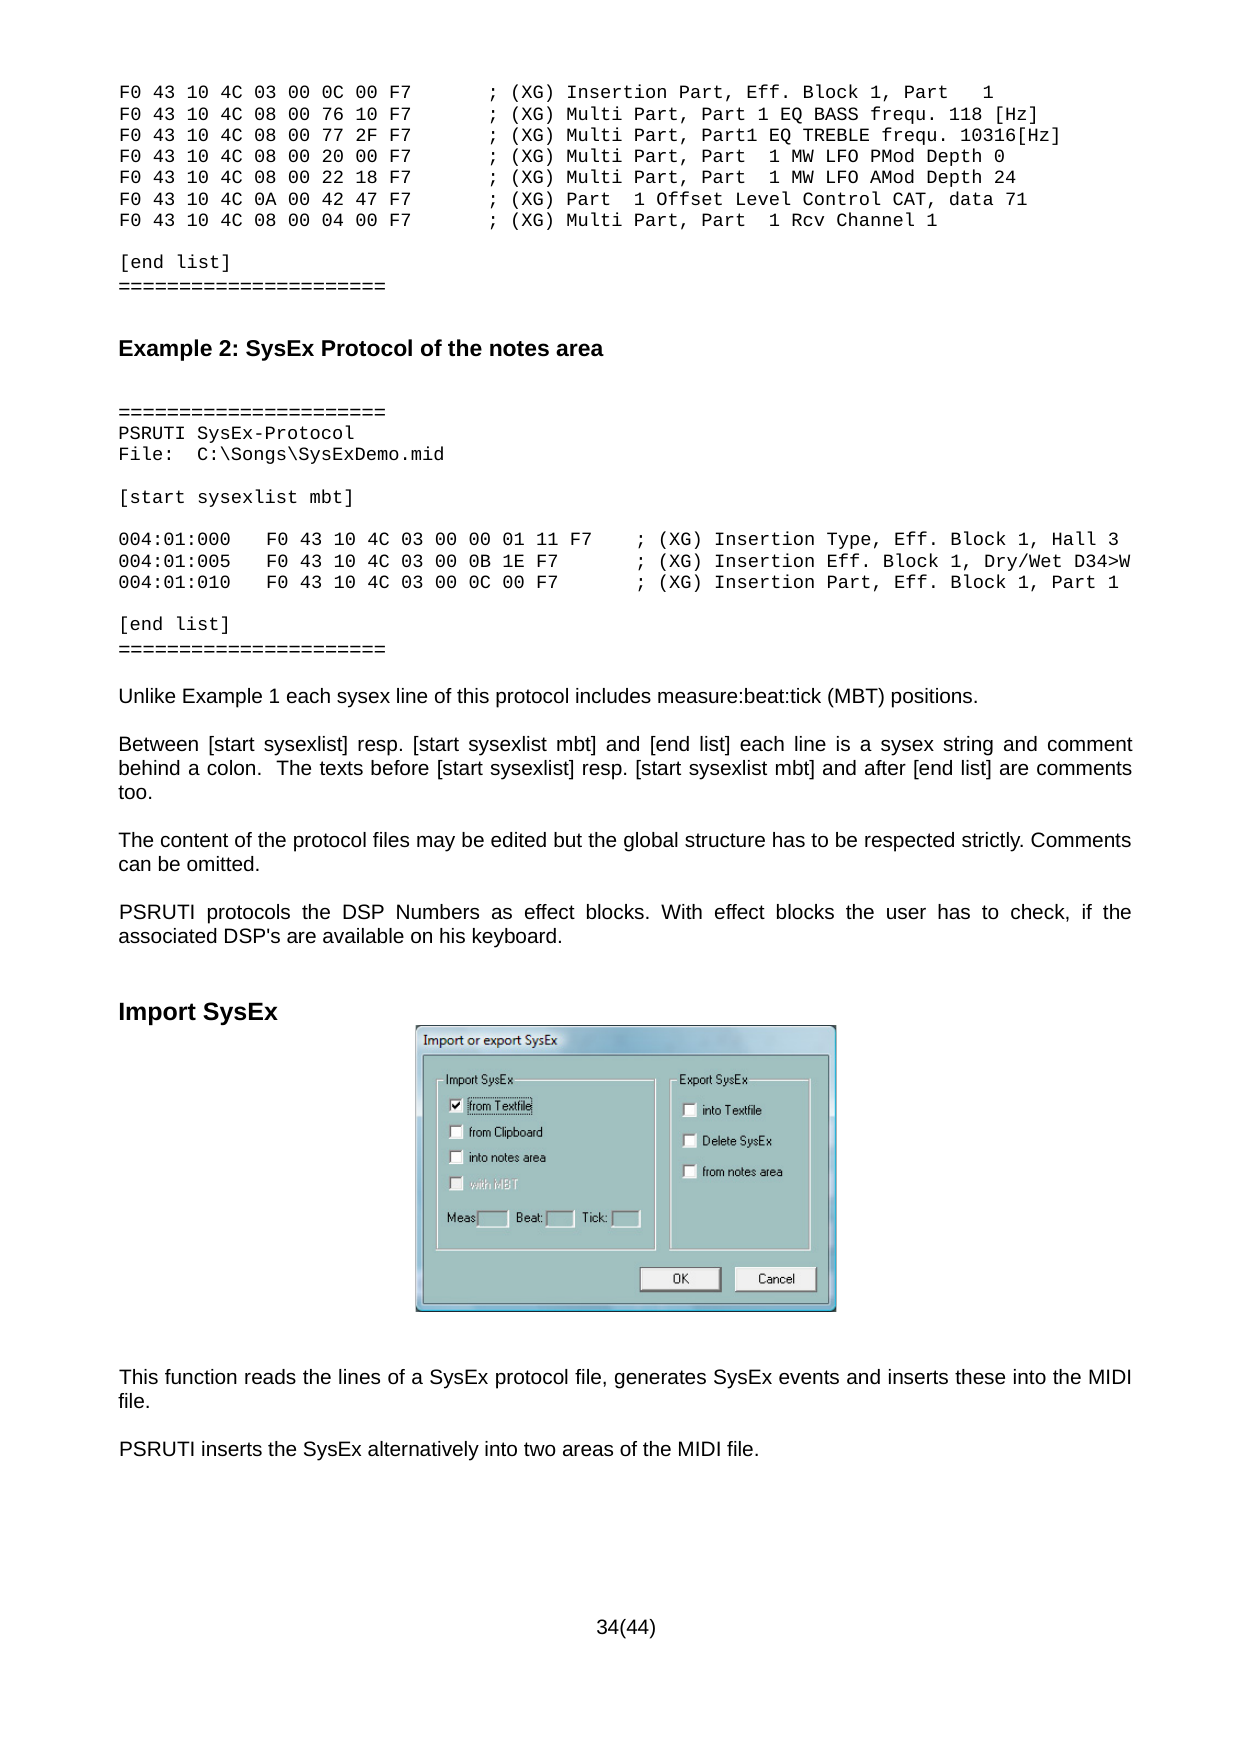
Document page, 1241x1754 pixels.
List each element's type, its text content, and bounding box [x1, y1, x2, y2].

text F0 43 10 4C 08 00 76 10 F7 ; (XG) Multi Part, Part 1 EQ BASS frequ. 118 [Hz] [118, 104, 1134, 126]
text F0 43 10 4C 03 00 0C 00 F7 ; (XG) Insertion Part, Eff. Block 1, Part 1 [118, 83, 1134, 104]
text PSRUTI SysEx-Protocol [118, 424, 1134, 445]
text This function reads the lines of a SysEx protocol file, generates SysEx events and inserts these into the MIDI file. [118, 1365, 1134, 1413]
text ====================== [118, 400, 1134, 424]
text ====================== [118, 636, 1134, 660]
text PSRUTI protocols the DSP Numbers as effect blocks. With effect blocks the user has to check, if the associated DSP's are available on his keyboard. [118, 900, 1134, 948]
text F0 43 10 4C 0A 00 42 47 F7 ; (XG) Part 1 Offset Level Control CAT, data 71 [118, 189, 1134, 211]
text File: C:\Songs\SysExDemo.mid [118, 445, 1134, 466]
text The content of the protocol files may be edited but the global structure has to be respected strictly. Comments can be omitted. [118, 828, 1134, 876]
text F0 43 10 4C 08 00 20 00 F7 ; (XG) Multi Part, Part 1 MW LFO PMod Depth 0 [118, 147, 1134, 168]
text F0 43 10 4C 08 00 22 18 F7 ; (XG) Multi Part, Part 1 MW LFO AMod Depth 24 [118, 168, 1134, 189]
text 004:01:000 F0 43 10 4C 03 00 00 01 11 F7 ; (XG) Insertion Type, Eff. Block 1, Hall 3 [118, 530, 1134, 551]
text Unlike Example 1 each sysex line of this protocol includes measure:beat:tick (MBT) positions. [118, 684, 1134, 708]
text ====================== [118, 274, 1134, 298]
text F0 43 10 4C 08 00 04 00 F7 ; (XG) Multi Part, Part 1 Rcv Channel 1 [118, 211, 1134, 232]
picture [415, 1025, 837, 1312]
subtitle Import SysEx [118, 997, 1134, 1026]
text PSRUTI inserts the SysEx alternatively into two areas of the MIDI file. [118, 1437, 1134, 1461]
text Between [start sysexlist] resp. [start sysexlist mbt] and [end list] each line is a sysex string and comment behind a colon. The texts before [start sysexlist] resp. [start sysexlist mbt] and after [end list] are comments too. [118, 732, 1134, 804]
text [start sysexlist mbt] [118, 488, 1134, 509]
text [end list] [118, 253, 1134, 274]
subtitle Example 2: SysEx Protocol of the notes area [118, 335, 1134, 361]
text 004:01:005 F0 43 10 4C 03 00 0B 1E F7 ; (XG) Insertion Eff. Block 1, Dry/Wet D34>W [118, 551, 1134, 573]
text 004:01:010 F0 43 10 4C 03 00 0C 00 F7 ; (XG) Insertion Part, Eff. Block 1, Part 1 [118, 573, 1134, 594]
text [end list] [118, 615, 1134, 636]
text F0 43 10 4C 08 00 77 2F F7 ; (XG) Multi Part, Part1 EQ TREBLE frequ. 10316[Hz] [118, 126, 1134, 147]
